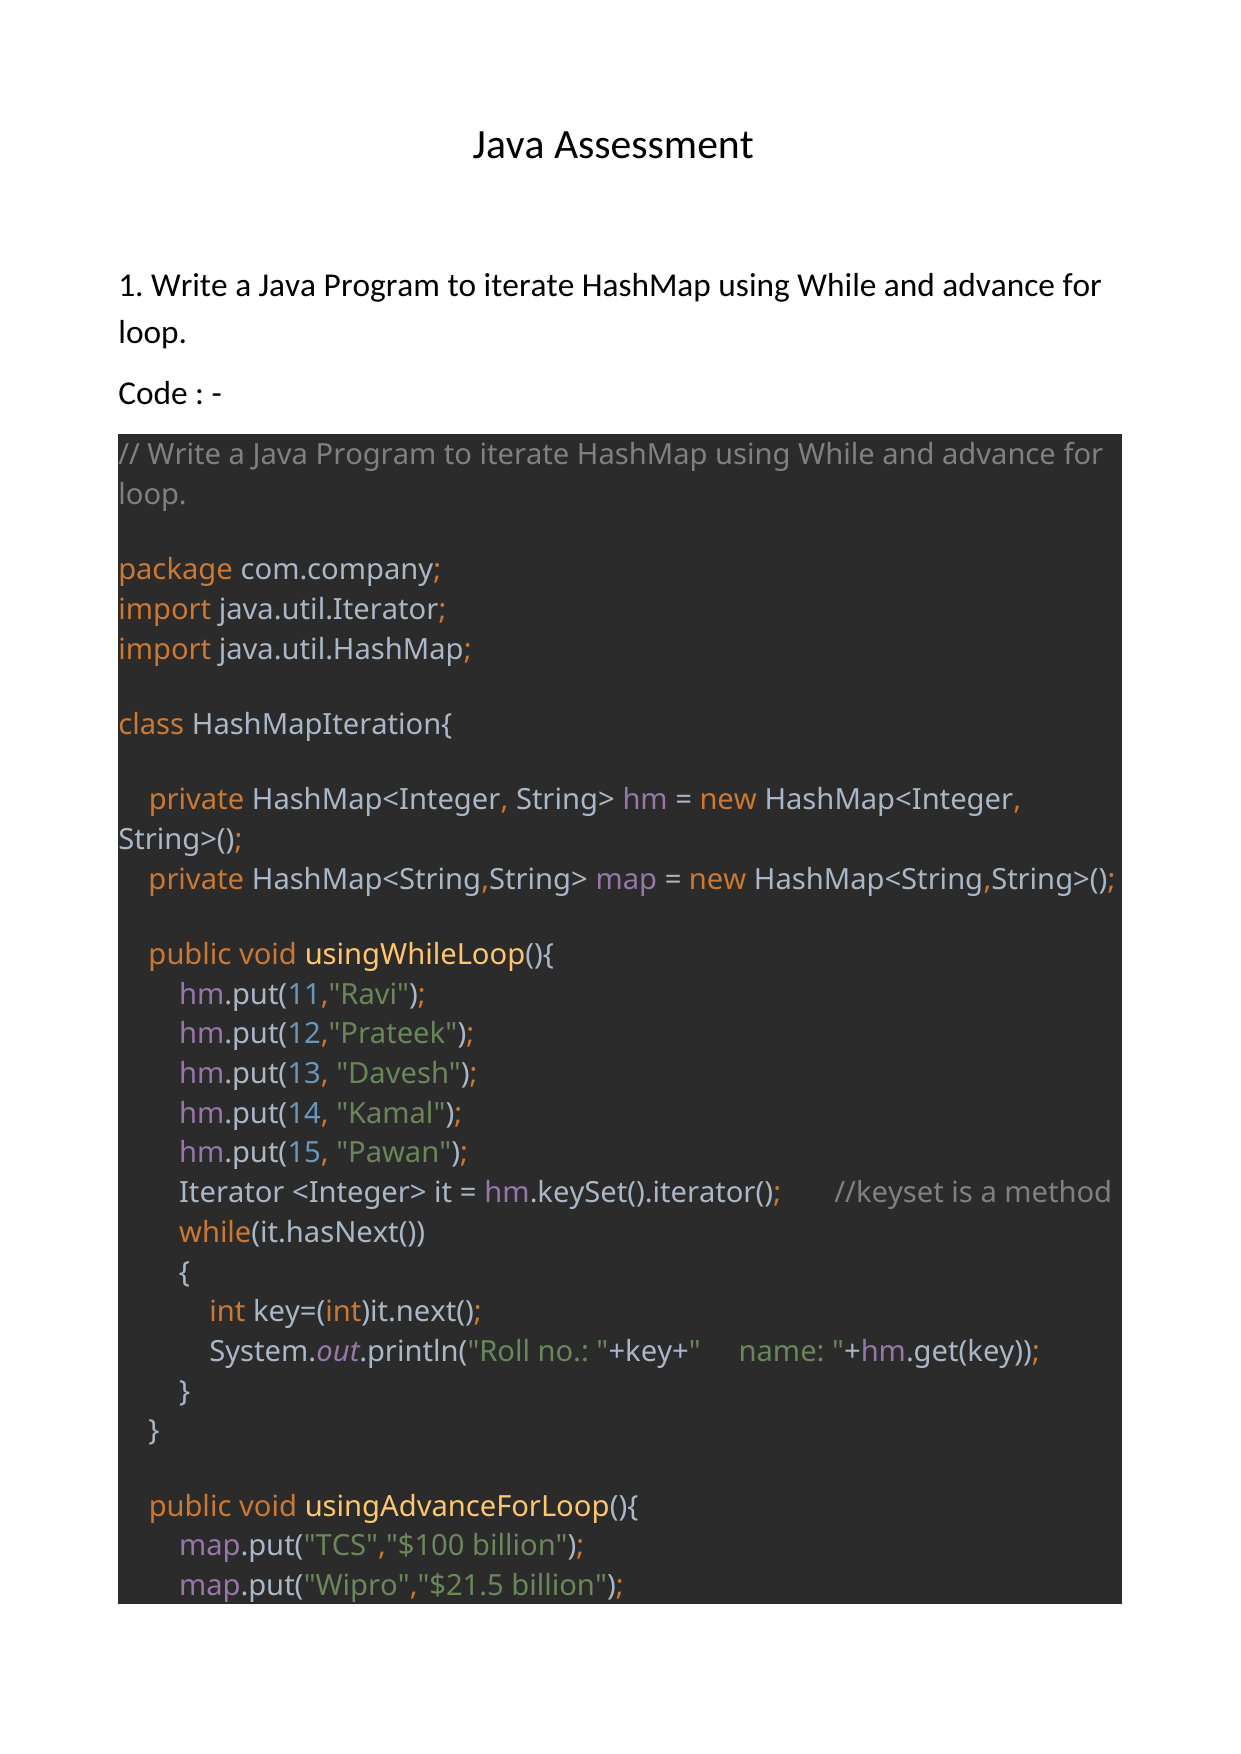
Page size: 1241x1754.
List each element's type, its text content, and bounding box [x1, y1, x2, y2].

text 1. Write a Java Program to iterate HashMap using While and advance for loop. [118, 264, 1122, 352]
text Java Assessment [118, 118, 1122, 169]
text // Write a Java Program to iterate HashMap using While and advance for loop. package com.company; import java.util.Iterator; import java.util.HashMap; class HashMapIteration{ private HashMap<Integer, String> hm = new HashMap<Integer, String>(); private HashMap<String,String> map = new HashMap<String,String>(); public void usingWhileLoop(){ hm.put(11,"Ravi"); hm.put(12,"Prateek"); hm.put(13, "Davesh"); hm.put(14, "Kamal"); hm.put(15, "Pawan"); Iterator <Integer> it = hm.keySet().iterator(); //keyset is a method while(it.hasNext()) { int key=(int)it.next(); System.out.println("Roll no.: "+key+" name: "+hm.get(key)); } } public void usingAdvanceForLoop(){ map.put("TCS","$100 billion"); map.put("Wipro","$21.5 billion"); [118, 434, 1122, 1604]
text Code : - [118, 372, 1122, 413]
